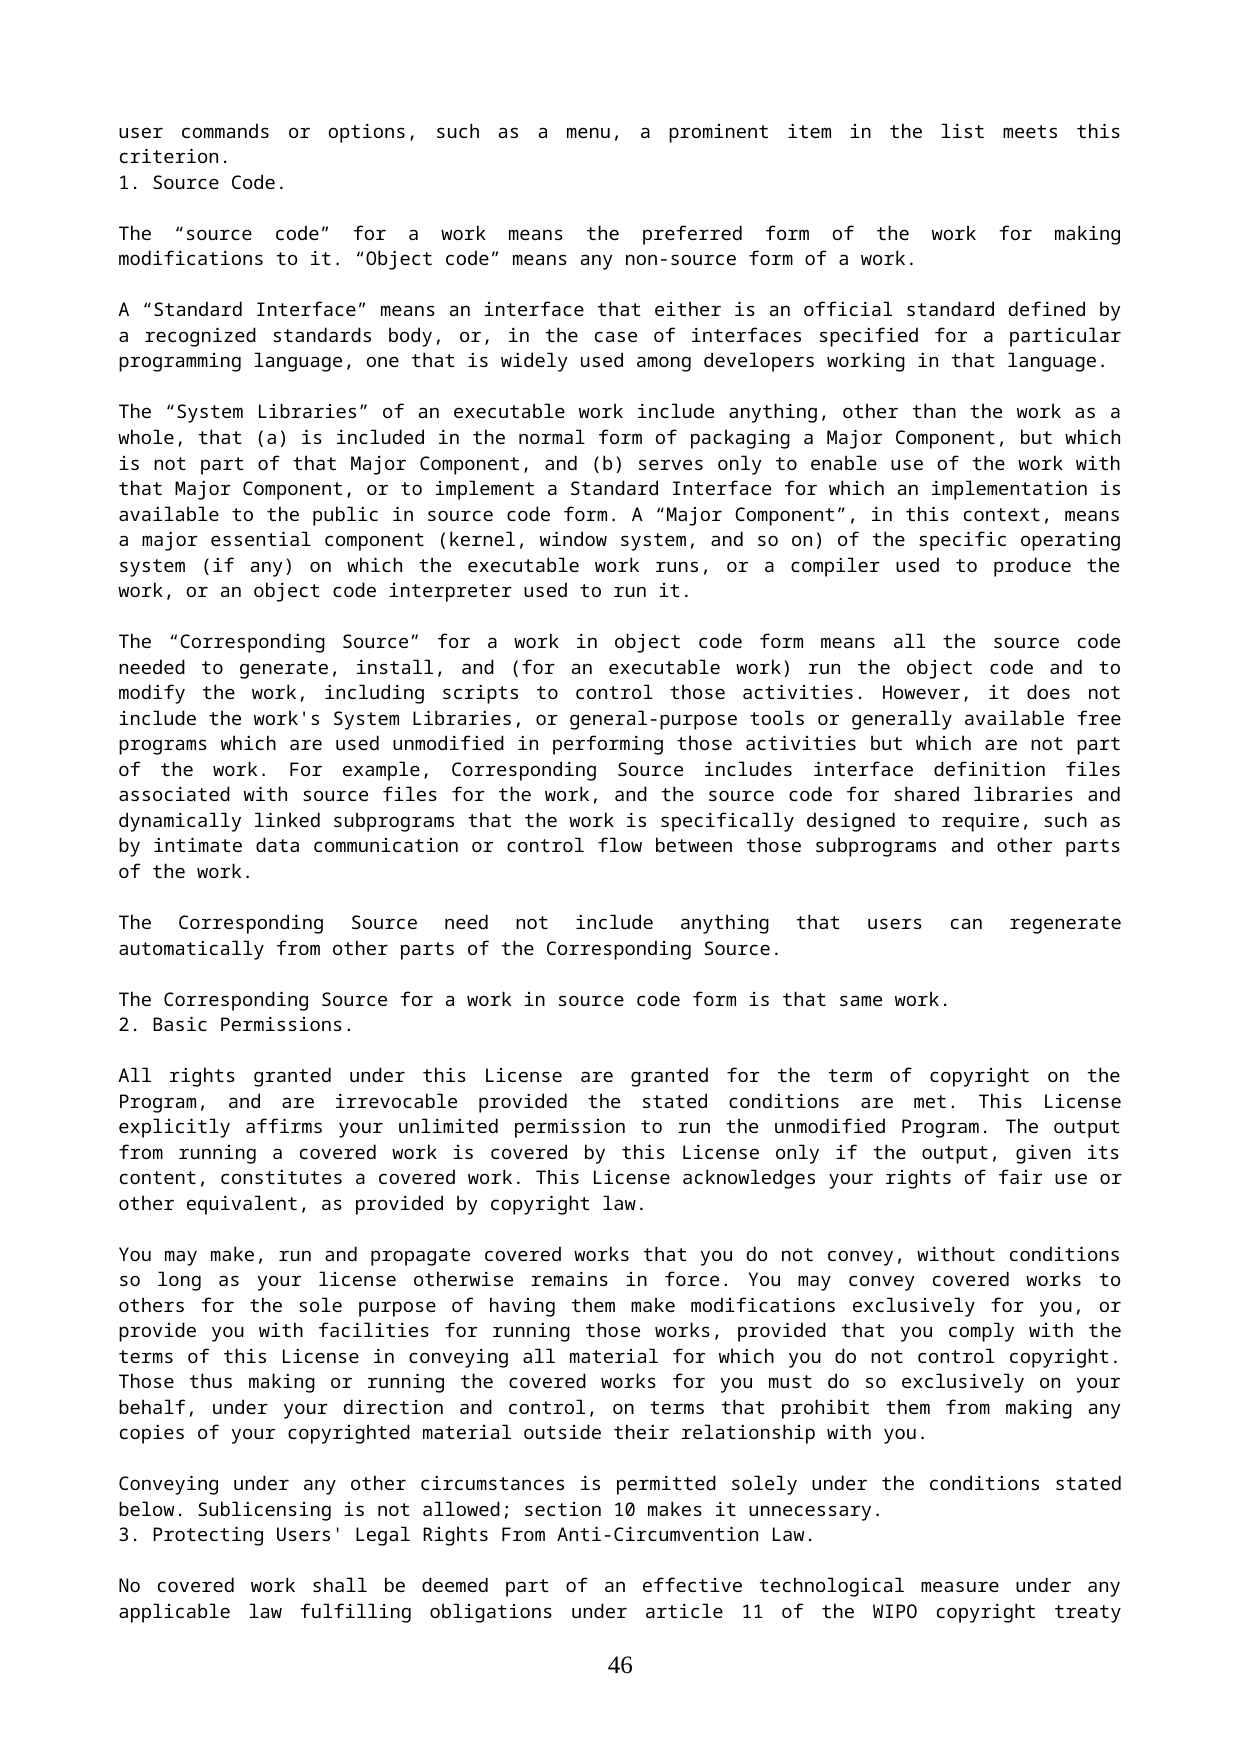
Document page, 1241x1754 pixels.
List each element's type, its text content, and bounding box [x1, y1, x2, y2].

text The “Corresponding Source” for a work in object code form means all the source code needed to generate, install, and (for an executable work) run the object code and to modify the work, including scripts to control those activities. However, it does not include the work's System Libraries, or general-purpose tools or generally available free programs which are used unmodified in performing those activities but which are not part of the work. For example, Corresponding Source includes interface definition files associated with source files for the work, and the source code for shared libraries and dynamically linked subprograms that the work is specifically designed to require, such as by intimate data communication or control flow between those subprograms and other parts of the work. [118, 628, 1122, 884]
text 1. Source Code. [118, 169, 1122, 195]
text A “Standard Interface” means an interface that either is an official standard defined by a recognized standards body, or, in the case of interfaces specified for a particular programming language, one that is widely used among developers working in that language. [118, 297, 1122, 373]
text The “source code” for a work means the preferred form of the work for making modifications to it. “Object code” means any non-source form of a work. [118, 220, 1122, 271]
text You may make, run and propagate covered works that you do not convey, without conditions so long as your license otherwise remains in force. You may convey covered works to others for the sole purpose of having them make modifications exclusively for you, or provide you with facilities for running those works, provided that you comply with the terms of this License in conveying all material for which you do not control copyright. Those thus making or running the covered works for you must do so exclusively on your behalf, under your direction and control, on terms that prohibit them from making any copies of your copyrighted material outside their relationship with you. [118, 1241, 1122, 1445]
text 3. Protecting Users' Legal Rights From Anti-Circumvention Law. [118, 1522, 1122, 1547]
text Conveying under any other circumstances is permitted solely under the conditions stated below. Sublicensing is not allowed; section 10 makes it unnecessary. [118, 1471, 1122, 1522]
text user commands or options, such as a menu, a prominent item in the list meets this criterion. [118, 118, 1122, 169]
text All rights granted under this License are granted for the term of copyright on the Program, and are irrevocable provided the stated conditions are met. This License explicitly affirms your unlimited permission to run the unmodified Program. The output from running a covered work is covered by this License only if the output, given its content, constitutes a covered work. This License acknowledges your rights of fair use or other equivalent, as provided by copyright law. [118, 1062, 1122, 1216]
text The Corresponding Source need not include anything that users can regenerate automatically from other parts of the Corresponding Source. [118, 909, 1122, 960]
text The “System Libraries” of an executable work include anything, other than the work as a whole, that (a) is included in the normal form of packaging a Major Component, but which is not part of that Major Component, and (b) serves only to enable use of the work with that Major Component, or to implement a Standard Interface for which an implementation is available to the public in source code form. A “Major Component”, in this context, means a major essential component (kernel, window system, and so on) of the specific operating system (if any) on which the executable work runs, or a compiler used to produce the work, or an object code interpreter used to run it. [118, 399, 1122, 603]
text The Corresponding Source for a work in source code form is that same work. [118, 986, 1122, 1011]
text 2. Basic Permissions. [118, 1011, 1122, 1037]
text No covered work shall be deemed part of an effective technological measure under any applicable law fulfilling obligations under article 11 of the WIPO copyright treaty [118, 1573, 1122, 1624]
